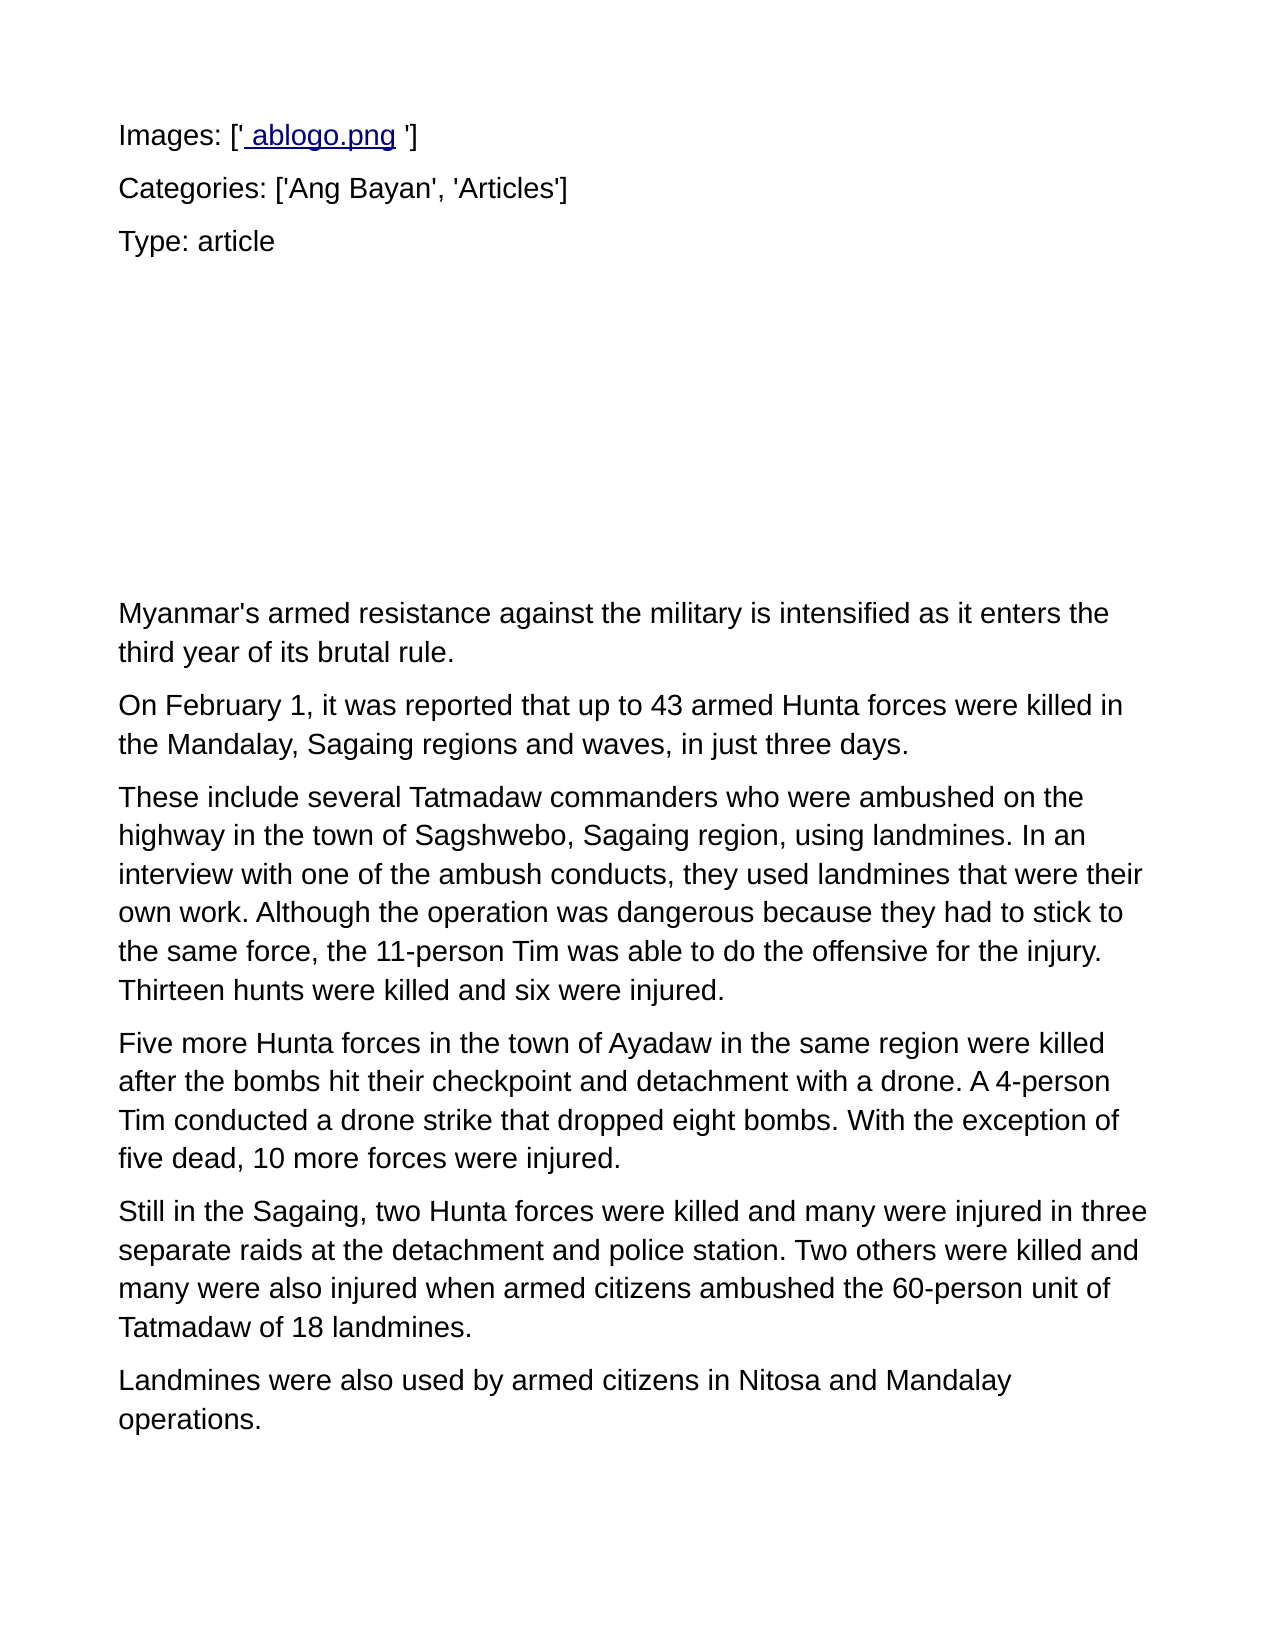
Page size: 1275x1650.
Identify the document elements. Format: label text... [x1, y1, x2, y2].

text Categories: ['Ang Bayan', 'Articles'] [118, 171, 1157, 205]
text Images: [' ablogo.png '] [118, 118, 1157, 152]
text Landmines were also used by armed citizens in Nitosa and Mandalay operations. [118, 1363, 1157, 1435]
text On February 1, it was reported that up to 43 armed Hunta forces were killed in the Mandalay, Sagaing regions and waves, in just three days. [118, 688, 1157, 760]
text Five more Hunta forces in the town of Ayadaw in the same region were killed after the bombs hit their checkpoint and detachment with a drone. A 4-person Tim conducted a drone strike that dropped eight bombs. With the exception of five dead, 10 more forces were injured. [118, 1026, 1157, 1175]
text These include several Tatmadaw commanders who were ambushed on the highway in the town of Sagshwebo, Sagaing region, using landmines. In an interview with one of the ambush conducts, they used landmines that were their own work. Although the operation was dangerous because they had to stick to the same force, the 11-person Tim was able to do the offensive for the injury. Thirteen hunts were killed and six were injured. [118, 780, 1157, 1006]
text Myanmar's armed resistance against the military is intensified as it enters the third year of its brutal rule. [118, 277, 1157, 669]
text Still in the Sagaing, two Hunta forces were killed and many were injured in three separate raids at the detachment and police station. Two others were killed and many were also injured when armed citizens ambushed the 60-person unit of Tatmadaw of 18 landmines. [118, 1194, 1157, 1344]
text Type: article [118, 224, 1157, 258]
